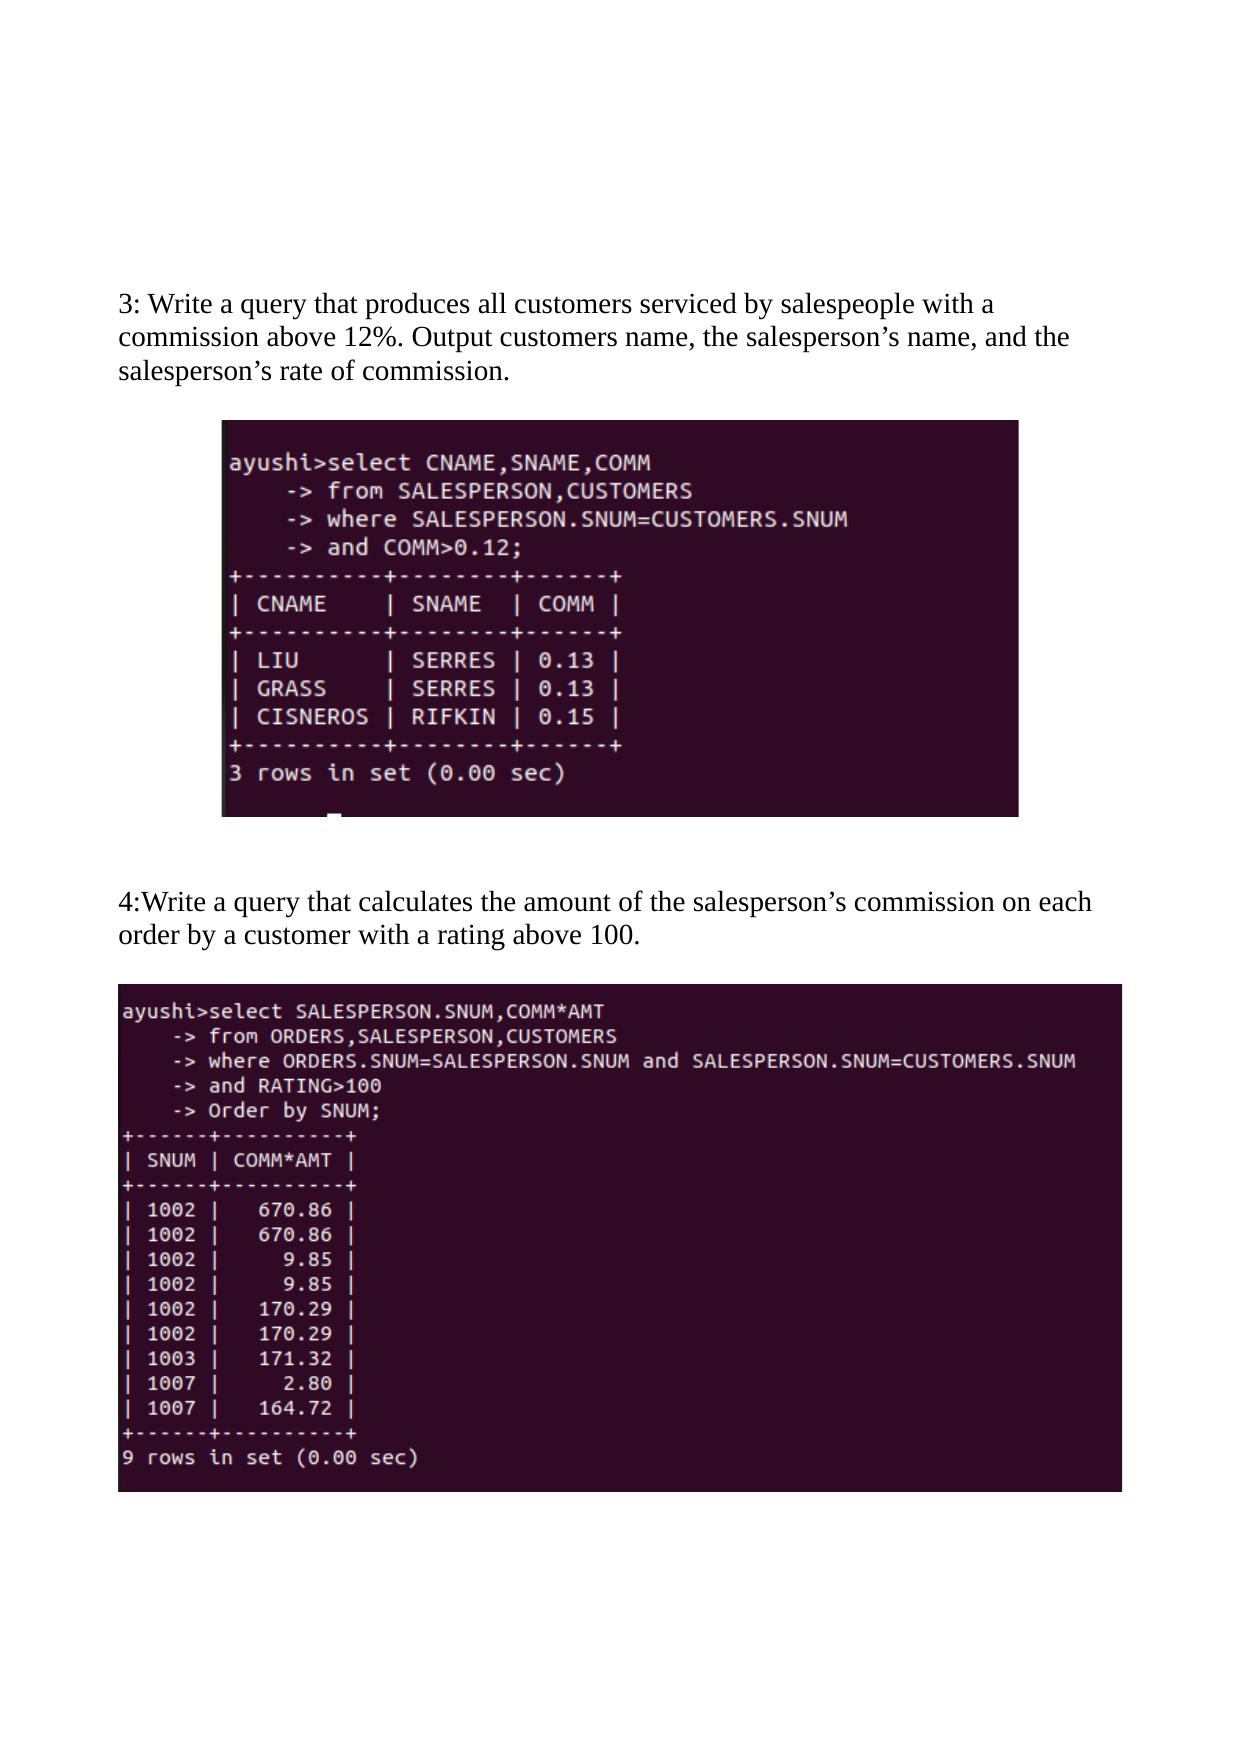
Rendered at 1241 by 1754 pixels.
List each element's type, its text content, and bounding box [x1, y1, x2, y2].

picture [221, 420, 1019, 817]
text 3: Write a query that produces all customers serviced by salespeople with a commission above 12%. Output customers name, the salesperson’s name, and the salesperson’s rate of commission. [118, 286, 1122, 386]
picture [118, 984, 1123, 1492]
text 4:Write a query that calculates the amount of the salesperson’s commission on each order by a customer with a rating above 100. [118, 884, 1122, 951]
